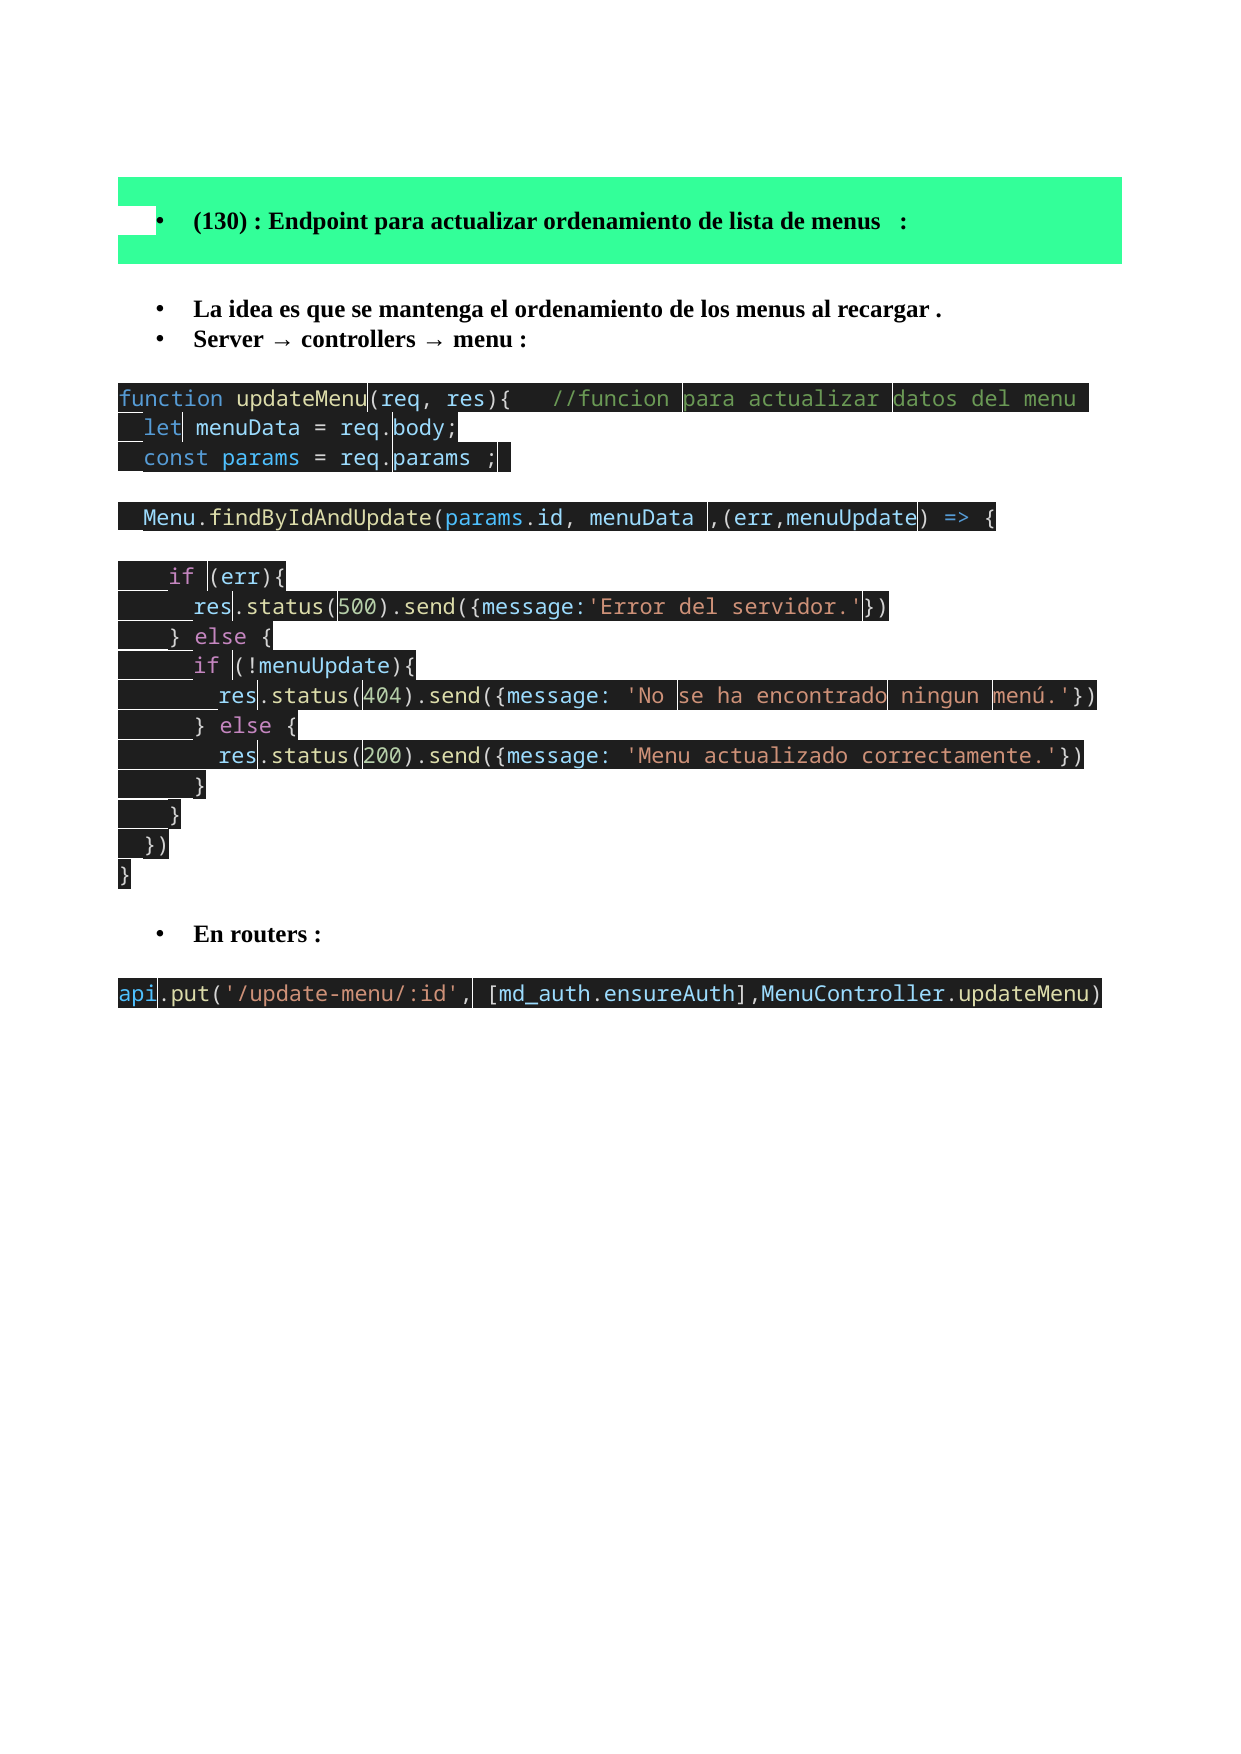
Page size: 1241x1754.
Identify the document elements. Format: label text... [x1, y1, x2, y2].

text if (err){ [118, 561, 1122, 591]
text } [118, 799, 1122, 829]
text } [118, 859, 1122, 889]
text let menuData = req.body; [118, 412, 1122, 442]
text function updateMenu(req, res){ //funcion para actualizar datos del menu [118, 382, 1122, 412]
text res.status(404).send({message: 'No se ha encontrado ningun menú.'}) [118, 680, 1122, 710]
text res.status(500).send({message:'Error del servidor.'}) [118, 591, 1122, 621]
list En routers : [156, 918, 1122, 948]
text res.status(200).send({message: 'Menu actualizado correctamente.'}) [118, 740, 1122, 769]
text Menu.findByIdAndUpdate(params.id, menuData ,(err,menuUpdate) => { [118, 502, 1122, 531]
text } [118, 769, 1122, 799]
list (130) : Endpoint para actualizar ordenamiento de lista de menus : [156, 206, 1122, 235]
text }) [118, 829, 1122, 859]
list La idea es que se mantenga el ordenamiento de los menus al recargar . [156, 293, 1122, 323]
text } else { [118, 710, 1122, 740]
text if (!menuUpdate){ [118, 650, 1122, 680]
list Server → controllers → menu : [156, 323, 1122, 353]
text } else { [118, 621, 1122, 650]
text api.put('/update-menu/:id', [md_auth.ensureAuth],MenuController.updateMenu) [118, 978, 1122, 1008]
text const params = req.params ; [118, 442, 1122, 472]
